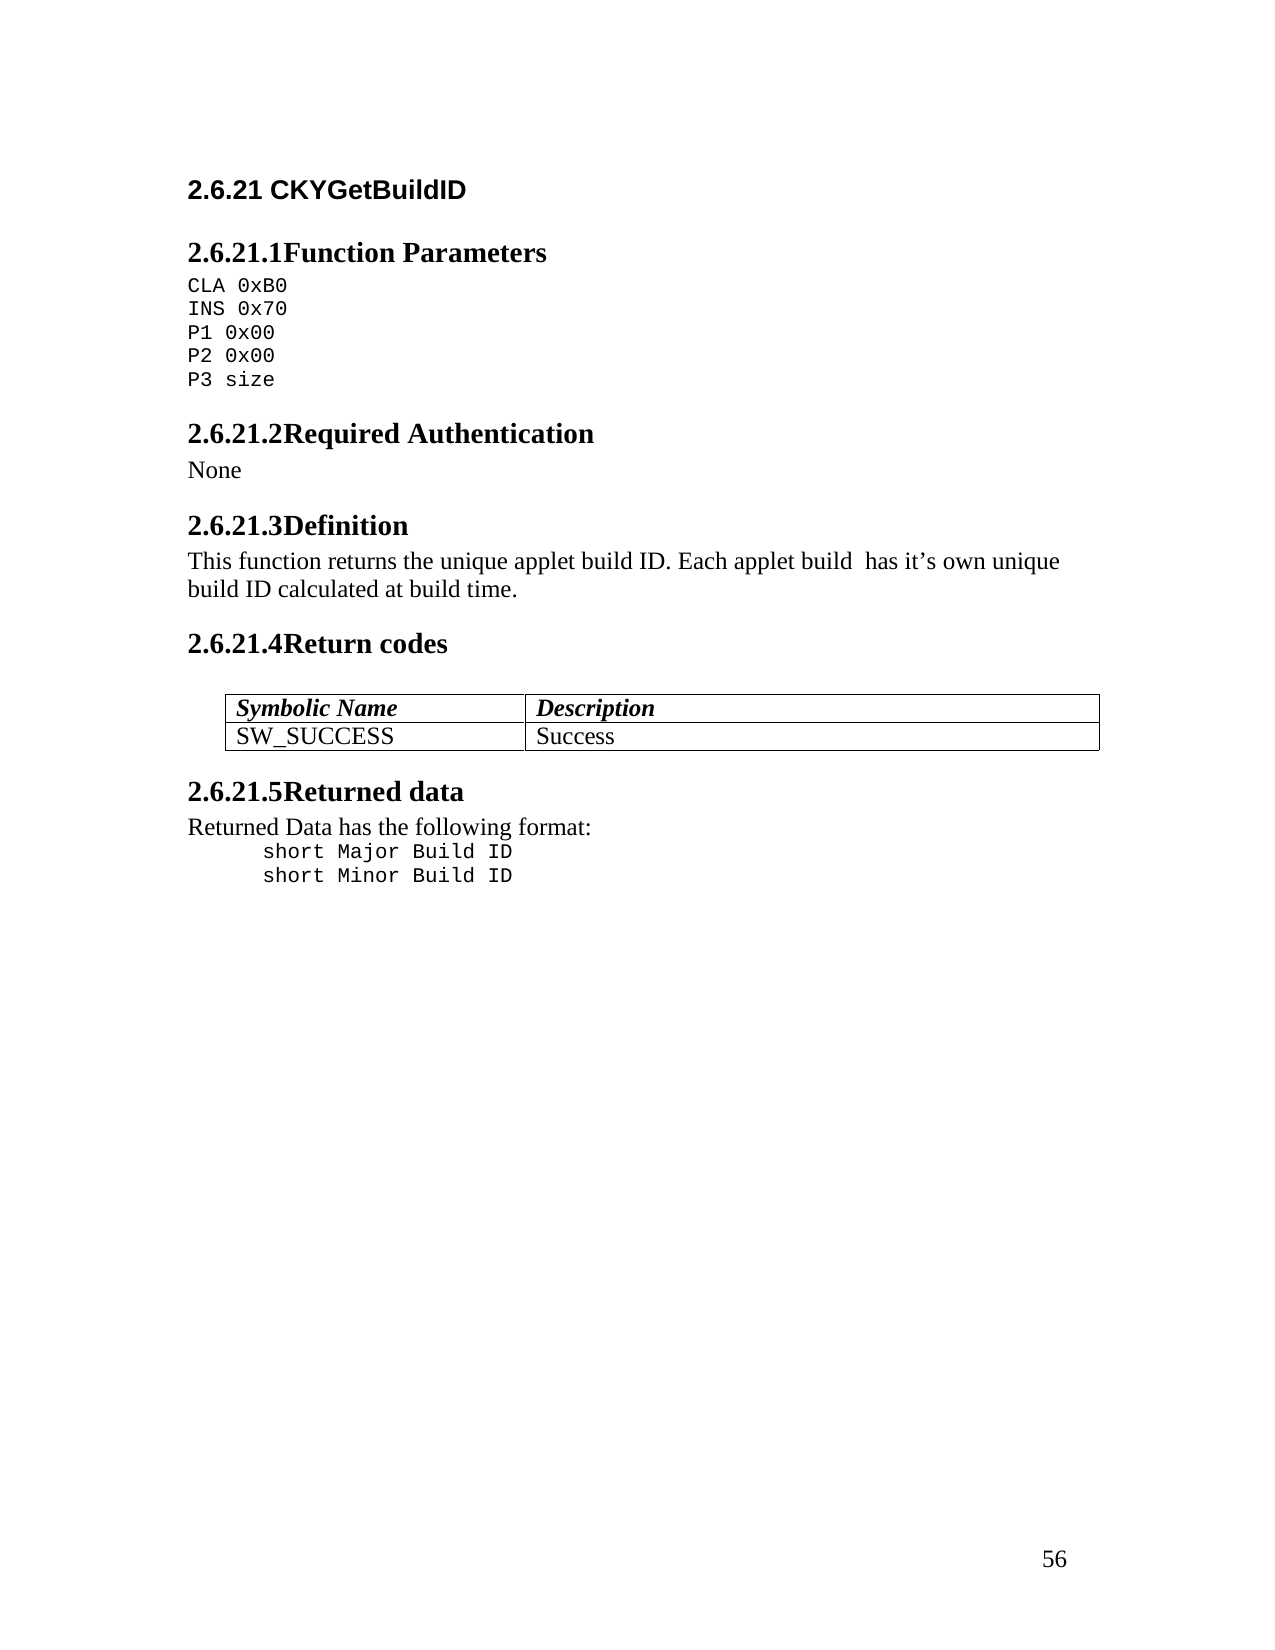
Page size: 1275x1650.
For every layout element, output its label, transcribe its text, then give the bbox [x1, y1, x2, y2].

text Returned Data has the following format: [187, 813, 1087, 841]
subtitle CKYGetBuildID [187, 175, 1087, 205]
table_cell SW_SUCCESS [226, 723, 524, 750]
text short Major Build ID [262, 841, 1087, 865]
table_cell Success [526, 723, 1099, 750]
subtitle Required Authentication [187, 418, 1087, 450]
text P1 0x00 [187, 322, 1087, 346]
subtitle Return codes [187, 628, 1087, 660]
text None [187, 456, 1087, 484]
subtitle Function Parameters [187, 236, 1087, 269]
subtitle Returned data [187, 775, 1087, 807]
text P3 size [187, 369, 1087, 393]
subtitle Definition [187, 509, 1087, 541]
text CLA 0xB0 [187, 275, 1087, 298]
table_header Description [526, 695, 1099, 722]
text P2 0x00 [187, 346, 1087, 369]
text This function returns the unique applet build ID. Each applet build has it’s own unique build ID calculated at build time. [187, 547, 1087, 603]
table_header Symbolic Name [226, 695, 524, 722]
text short Minor Build ID [262, 865, 1087, 888]
text INS 0x70 [187, 298, 1087, 322]
